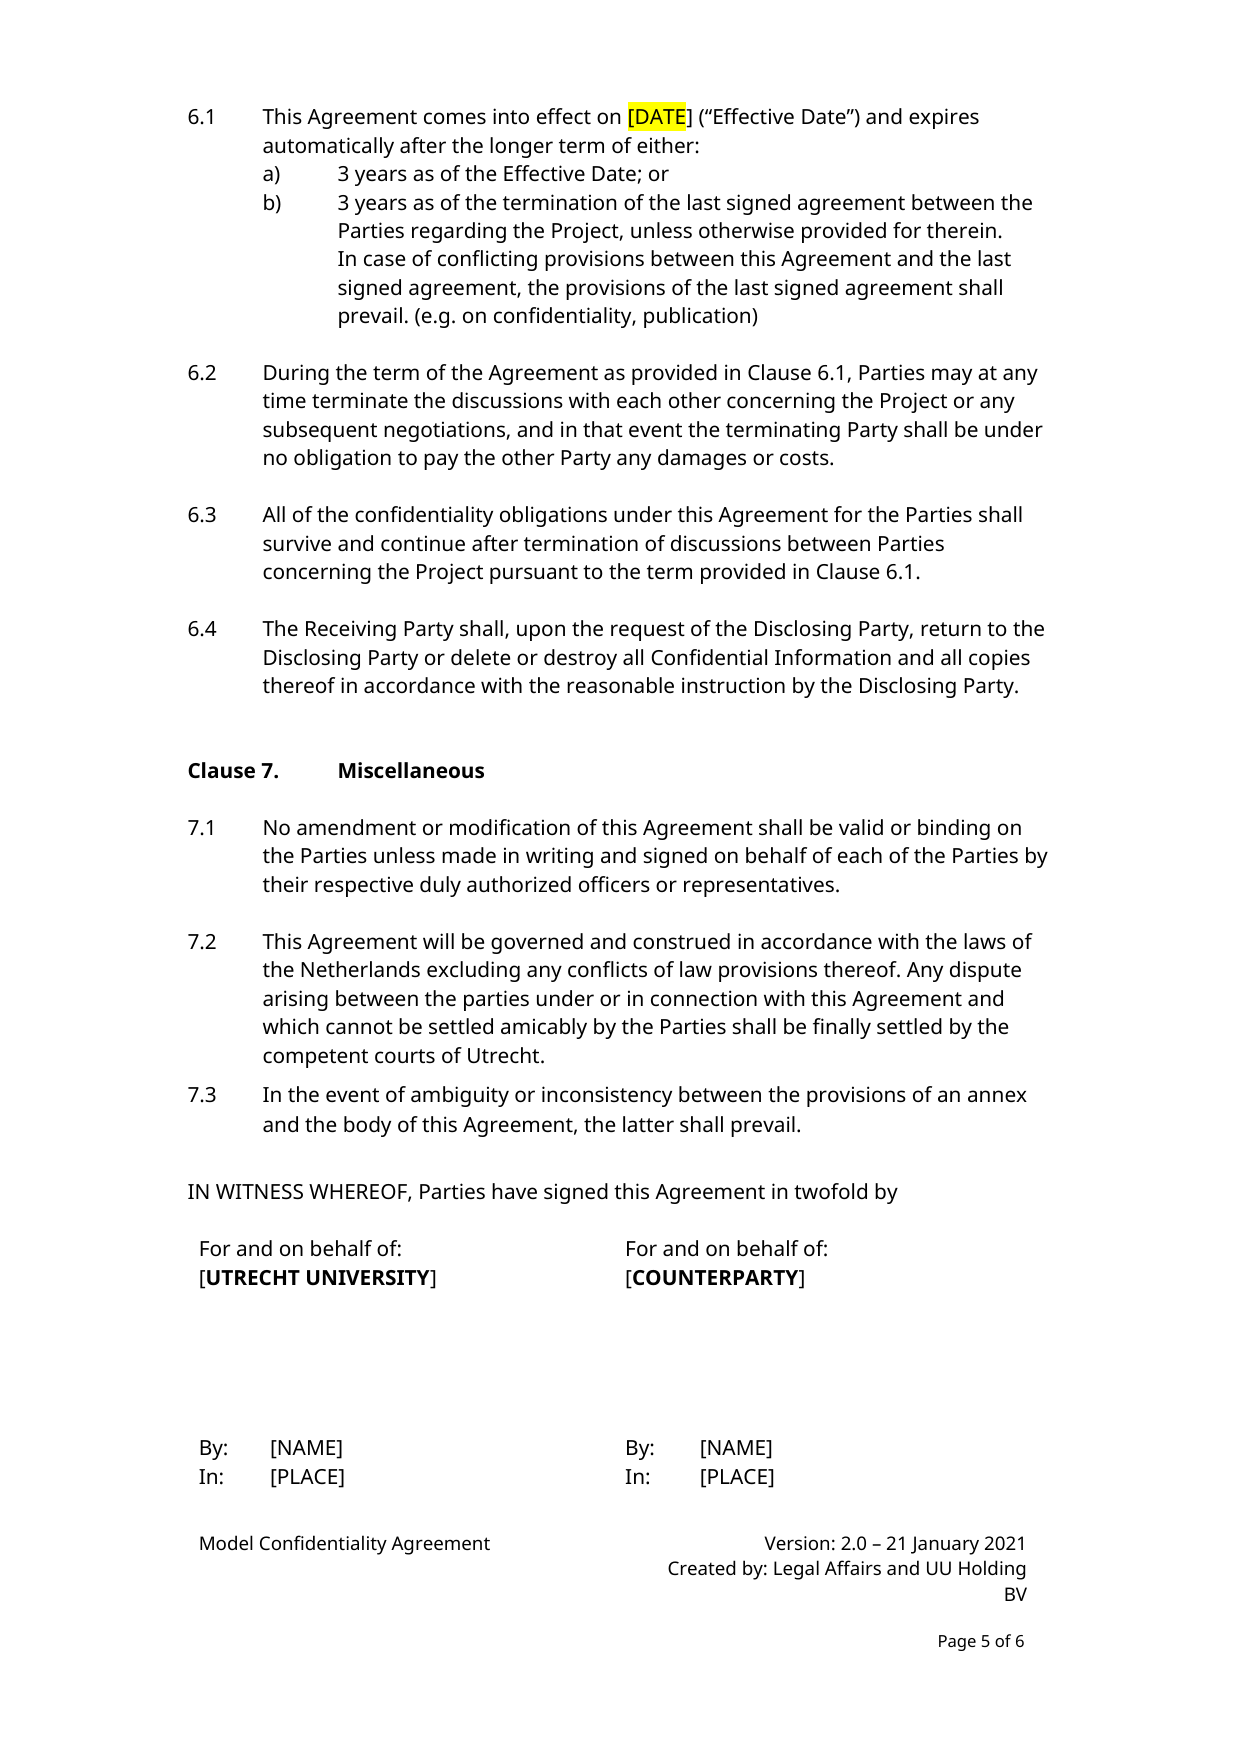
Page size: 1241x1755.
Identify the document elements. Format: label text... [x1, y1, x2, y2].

table_header For and on behalf of: [COUNTERPARTY] [614, 1234, 1053, 1433]
text 6.4 The Receiving Party shall, upon the request of the Disclosing Party, return to the Disclosing Party or delete or destroy all Confidential Information and all copies thereof in accordance with the reasonable instruction by the Disclosing Party. [187, 614, 1053, 699]
table_cell [NAME] [259, 1433, 614, 1462]
text In case of conflicting provisions between this Agreement and the last signed agreement, the provisions of the last signed agreement shall prevail. (e.g. on confidentiality, publication) [337, 244, 1053, 330]
text 7.3 In the event of ambiguity or inconsistency between the provisions of an annex and the body of this Agreement, the latter shall prevail. [187, 1079, 1053, 1138]
text 6.1 This Agreement comes into effect on [DATE] (“Effective Date”) and expires automatically after the longer term of either: [187, 102, 1053, 159]
table_cell [NAME] [688, 1433, 1053, 1462]
table_cell By: [187, 1433, 258, 1462]
text 7.1 No amendment or modification of this Agreement shall be valid or binding on the Parties unless made in writing and signed on behalf of each of the Parties by their respective duly authorized officers or representatives. [187, 813, 1053, 898]
table_header For and on behalf of: [UTRECHT UNIVERSITY] [187, 1234, 614, 1433]
text a) 3 years as of the Effective Date; or [187, 159, 1053, 188]
table_cell In: [614, 1462, 688, 1490]
text 7.2 This Agreement will be governed and construed in accordance with the laws of the Netherlands excluding any conflicts of law provisions thereof. Any dispute arising between the parties under or in connection with this Agreement and which cannot be settled amicably by the Parties shall be finally settled by the competent courts of Utrecht. [187, 927, 1053, 1069]
table_cell In: [187, 1462, 258, 1490]
text b) 3 years as of the termination of the last signed agreement between the Parties regarding the Project, unless otherwise provided for therein. [262, 188, 1053, 244]
table_cell [PLACE] [259, 1462, 614, 1490]
table_cell By: [614, 1433, 688, 1462]
text 6.2 During the term of the Agreement as provided in Clause 6.1, Parties may at any time terminate the discussions with each other concerning the Project or any subsequent negotiations, and in that event the terminating Party shall be under no obligation to pay the other Party any damages or costs. [187, 358, 1053, 472]
text 6.3 All of the confidentiality obligations under this Agreement for the Parties shall survive and continue after termination of discussions between Parties concerning the Project pursuant to the term provided in Clause 6.1. [187, 500, 1053, 586]
text IN WITNESS WHEREOF, Parties have signed this Agreement in twofold by [187, 1177, 1053, 1206]
table_cell [PLACE] [688, 1462, 1053, 1490]
text Clause 7. Miscellaneous [187, 756, 1053, 785]
